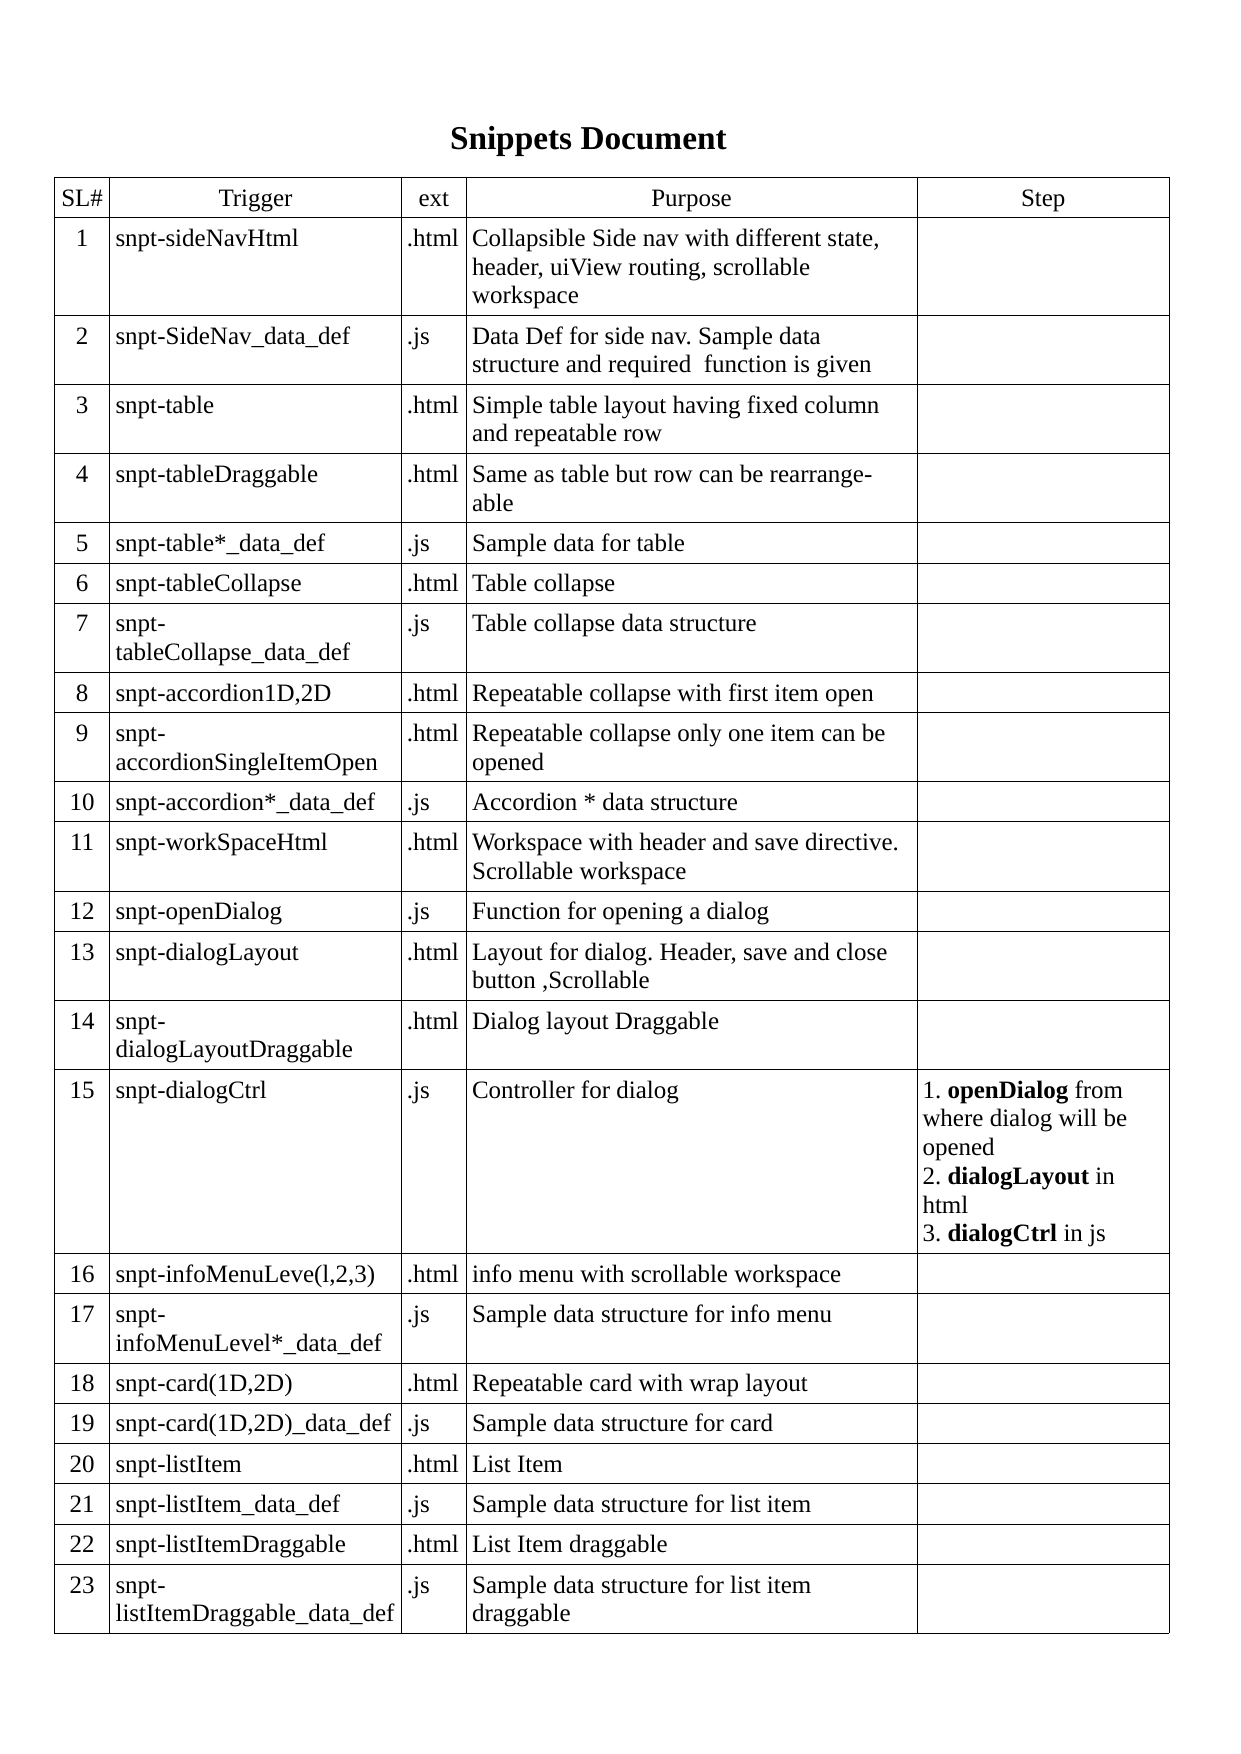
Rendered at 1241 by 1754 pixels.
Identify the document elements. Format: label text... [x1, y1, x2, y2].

table_cell snpt-accordionSingleItemOpen [110, 713, 401, 781]
table_cell Same as table but row can be rearrange-able [467, 454, 917, 522]
table_cell .html [402, 1254, 466, 1293]
table_cell .html [402, 673, 466, 712]
table_cell 22 [55, 1525, 109, 1564]
table_cell info menu with scrollable workspace [467, 1254, 917, 1293]
table_cell 16 [55, 1254, 109, 1293]
table_cell [918, 892, 1169, 931]
table_cell 5 [55, 523, 109, 562]
table_cell .html [402, 218, 466, 315]
table_cell [918, 1525, 1169, 1564]
table_cell 23 [55, 1565, 109, 1633]
table_cell 17 [55, 1294, 109, 1362]
table_cell [918, 1565, 1169, 1633]
text Snippets Document [7, 118, 1169, 156]
table_cell [918, 523, 1169, 562]
table_cell snpt-tableCollapse [110, 564, 401, 603]
table_cell [918, 673, 1169, 712]
table_cell Repeatable collapse only one item can be opened [467, 713, 917, 781]
table_cell 11 [55, 822, 109, 891]
table_cell snpt-openDialog [110, 892, 401, 931]
table_cell Collapsible Side nav with different state, header, uiView routing, scrollable workspace [467, 218, 917, 315]
table_cell [918, 218, 1169, 315]
table_cell .js [402, 1565, 466, 1633]
table_header Trigger [110, 178, 401, 217]
table_cell .html [402, 1525, 466, 1564]
table_cell .js [402, 1294, 466, 1362]
table_cell snpt-sideNavHtml [110, 218, 401, 315]
table_cell [918, 782, 1169, 821]
table_cell snpt-infoMenuLevel*_data_def [110, 1294, 401, 1362]
table_header SL# [55, 178, 109, 217]
table_cell .html [402, 1444, 466, 1483]
table_cell snpt-table [110, 385, 401, 453]
table_cell snpt-dialogLayout [110, 932, 401, 1000]
table_cell snpt-infoMenuLeve(l,2,3) [110, 1254, 401, 1293]
table_cell .html [402, 1001, 466, 1069]
table_cell [918, 1294, 1169, 1362]
table_cell .js [402, 1484, 466, 1524]
table_cell [918, 316, 1169, 384]
table_cell .js [402, 1404, 466, 1443]
table_cell 1 [55, 218, 109, 315]
table_cell [918, 932, 1169, 1000]
table_cell snpt-table*_data_def [110, 523, 401, 562]
table_cell 8 [55, 673, 109, 712]
table_cell .html [402, 932, 466, 1000]
table_cell Data Def for side nav. Sample data structure and required function is given [467, 316, 917, 384]
table_cell snpt-listItem [110, 1444, 401, 1483]
table_cell 18 [55, 1364, 109, 1403]
table_cell snpt-listItemDraggable_data_def [110, 1565, 401, 1633]
table_cell 2 [55, 316, 109, 384]
table_cell 12 [55, 892, 109, 931]
table_cell 20 [55, 1444, 109, 1483]
table_cell [918, 385, 1169, 453]
table_cell List Item [467, 1444, 917, 1483]
table_cell Sample data structure for card [467, 1404, 917, 1443]
table_cell .js [402, 604, 466, 672]
table_cell snpt-dialogCtrl [110, 1070, 401, 1253]
table_cell Table collapse data structure [467, 604, 917, 672]
table_cell .js [402, 316, 466, 384]
table_cell snpt-accordion1D,2D [110, 673, 401, 712]
table_cell .html [402, 822, 466, 891]
table_cell snpt-tableDraggable [110, 454, 401, 522]
table_cell [918, 822, 1169, 891]
table_cell snpt-accordion*_data_def [110, 782, 401, 821]
table_cell snpt-SideNav_data_def [110, 316, 401, 384]
table_cell 7 [55, 604, 109, 672]
table_header ext [402, 178, 466, 217]
table_cell 10 [55, 782, 109, 821]
table_cell 14 [55, 1001, 109, 1069]
table_cell [918, 604, 1169, 672]
table_cell snpt-tableCollapse_data_def [110, 604, 401, 672]
table_cell Layout for dialog. Header, save and close button ,Scrollable [467, 932, 917, 1000]
table_cell Sample data structure for list item [467, 1484, 917, 1524]
table_cell .js [402, 892, 466, 931]
table_cell 21 [55, 1484, 109, 1524]
table_cell Sample data for table [467, 523, 917, 562]
table_cell snpt-dialogLayoutDraggable [110, 1001, 401, 1069]
table_cell [918, 454, 1169, 522]
table_header Purpose [467, 178, 917, 217]
table_cell 3 [55, 385, 109, 453]
table_cell Accordion * data structure [467, 782, 917, 821]
table_cell .html [402, 454, 466, 522]
table_cell .js [402, 782, 466, 821]
table_cell [918, 1484, 1169, 1524]
table_cell [918, 564, 1169, 603]
table_cell .js [402, 1070, 466, 1253]
table_cell .html [402, 713, 466, 781]
table_cell snpt-card(1D,2D)_data_def [110, 1404, 401, 1443]
table_cell 13 [55, 932, 109, 1000]
table_cell [918, 713, 1169, 781]
table_cell Controller for dialog [467, 1070, 917, 1253]
table_cell Simple table layout having fixed column and repeatable row [467, 385, 917, 453]
table_cell snpt-card(1D,2D) [110, 1364, 401, 1403]
table_cell snpt-listItemDraggable [110, 1525, 401, 1564]
table_cell .html [402, 1364, 466, 1403]
table_cell 6 [55, 564, 109, 603]
table_cell Repeatable card with wrap layout [467, 1364, 917, 1403]
table_cell .html [402, 385, 466, 453]
table_cell 1. openDialog from where dialog will be opened 2. dialogLayout in html 3. dialogCtrl in js [918, 1070, 1169, 1253]
table_cell [918, 1404, 1169, 1443]
table_cell Sample data structure for info menu [467, 1294, 917, 1362]
table_cell 15 [55, 1070, 109, 1253]
table_cell Dialog layout Draggable [467, 1001, 917, 1069]
table_cell [918, 1444, 1169, 1483]
table_cell snpt-workSpaceHtml [110, 822, 401, 891]
table_cell 4 [55, 454, 109, 522]
table_cell Function for opening a dialog [467, 892, 917, 931]
table_cell List Item draggable [467, 1525, 917, 1564]
table_cell Table collapse [467, 564, 917, 603]
table_cell 9 [55, 713, 109, 781]
table_cell Workspace with header and save directive. Scrollable workspace [467, 822, 917, 891]
table_cell .html [402, 564, 466, 603]
table_cell snpt-listItem_data_def [110, 1484, 401, 1524]
table_cell 19 [55, 1404, 109, 1443]
table_cell [918, 1001, 1169, 1069]
table_cell .js [402, 523, 466, 562]
table_cell [918, 1364, 1169, 1403]
table_cell [918, 1254, 1169, 1293]
table_cell Repeatable collapse with first item open [467, 673, 917, 712]
table_header Step [918, 178, 1169, 217]
table_cell Sample data structure for list item draggable [467, 1565, 917, 1633]
